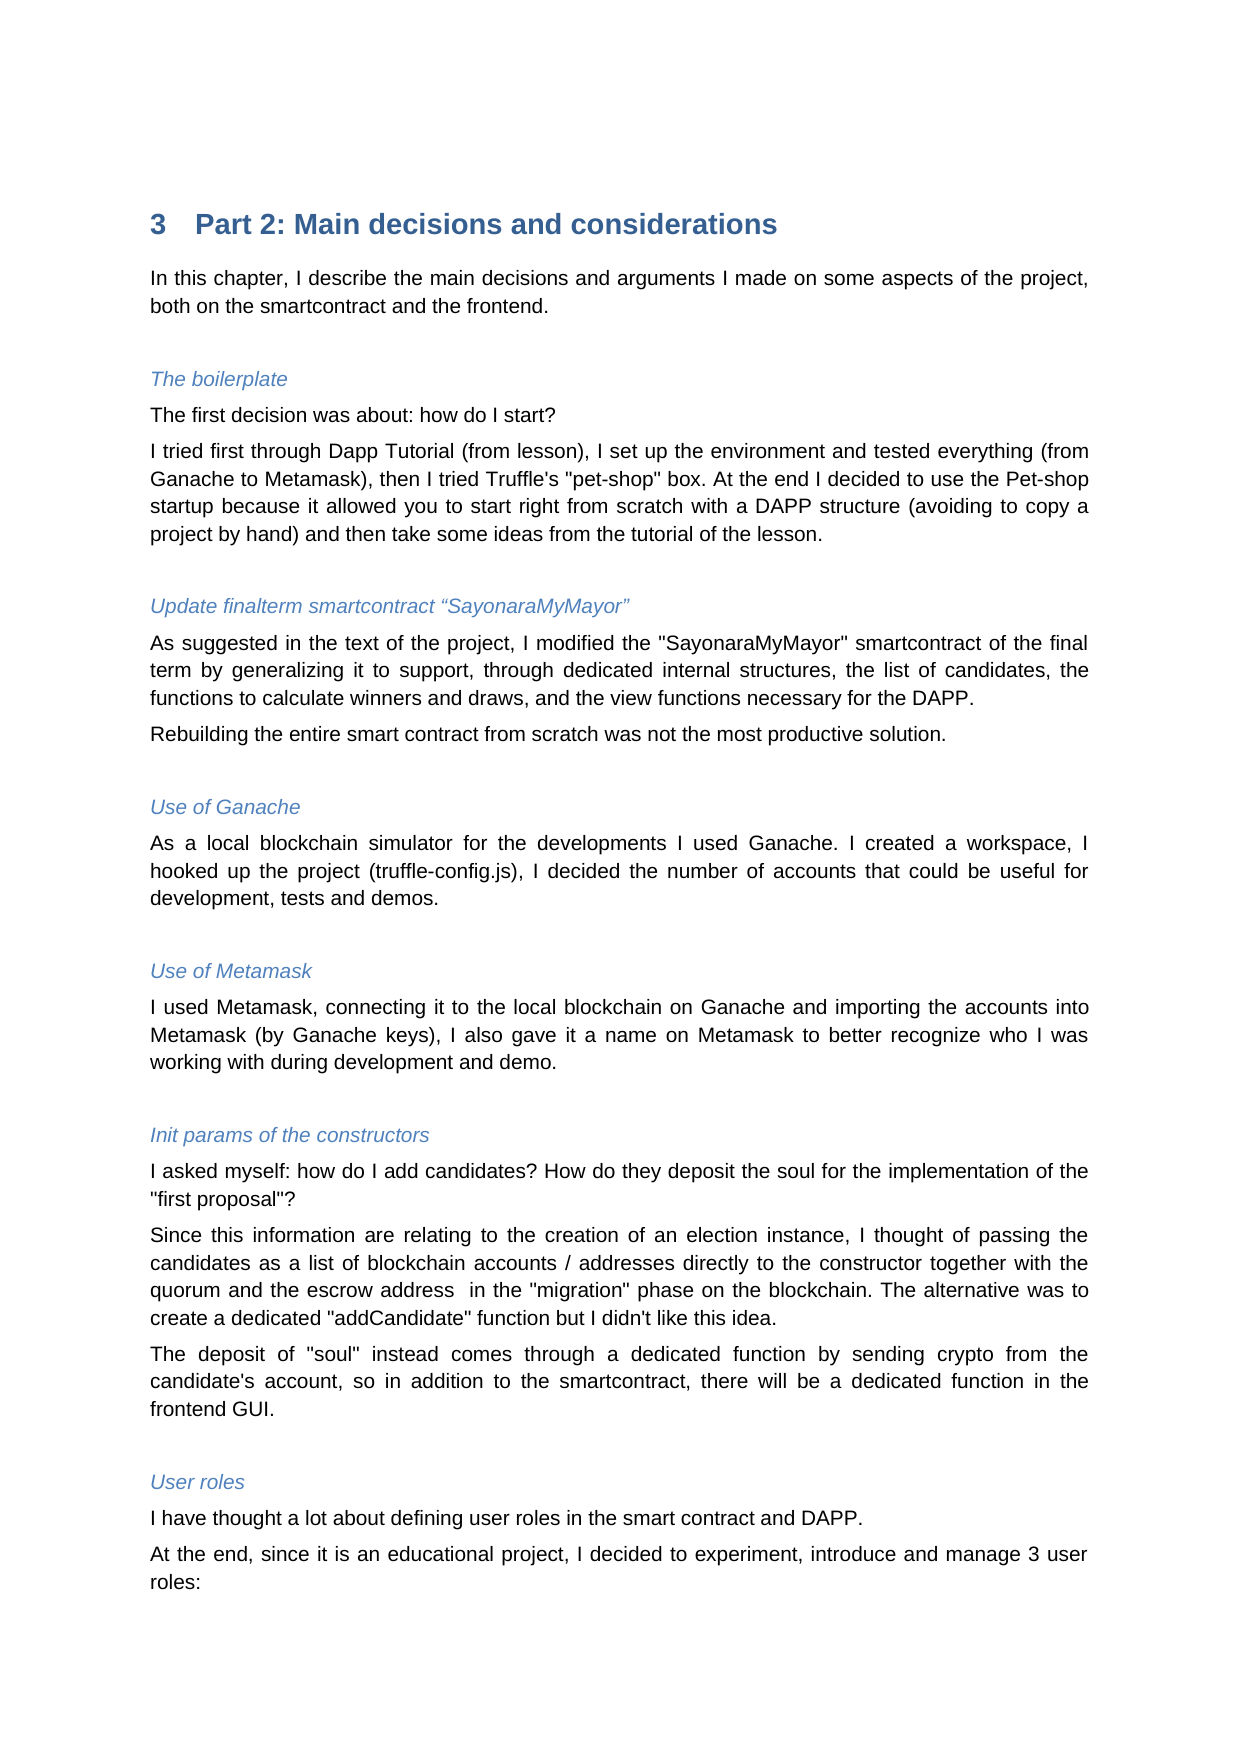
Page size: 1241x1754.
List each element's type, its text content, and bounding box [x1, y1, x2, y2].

text The first decision was about: how do I start? [150, 403, 1090, 427]
text Rebuilding the entire smart contract from scratch was not the most productive solution. [150, 722, 1090, 746]
text Update finalterm smartcontract “SayonaraMyMayor” [150, 594, 1090, 618]
text The boilerplate [150, 366, 1090, 390]
subtitle Part 2: Main decisions and considerations [150, 207, 1090, 241]
text Init params of the constructors [150, 1123, 1090, 1147]
text Since this information are relating to the creation of an election instance, I thought of passing the candidates as a list of blockchain accounts / addresses directly to the constructor together with the quorum and the escrow address in the "migration" phase on the blockchain. The alternative was to create a dedicated "addCandidate" function but I didn't like this idea. [150, 1223, 1090, 1329]
text At the end, since it is an educational project, I decided to experiment, introduce and manage 3 user roles: [150, 1542, 1090, 1594]
text I asked myself: how do I add candidates? How do they deposit the soul for the implementation of the "first proposal"? [150, 1159, 1090, 1211]
text The deposit of "soul" instead comes through a dedicated function by sending crypto from the candidate's account, so in addition to the smartcontract, there will be a dedicated function in the frontend GUI. [150, 1342, 1090, 1421]
text I have thought a lot about defining user roles in the smart contract and DAPP. [150, 1506, 1090, 1530]
text I used Metamask, connecting it to the local blockchain on Ganache and importing the accounts into Metamask (by Ganache keys), I also gave it a name on Metamask to better recognize who I was working with during development and demo. [150, 995, 1090, 1074]
text As a local blockchain simulator for the developments I used Ganache. I created a workspace, I hooked up the project (truffle-config.js), I decided the number of accounts that could be useful for development, tests and demos. [150, 831, 1090, 910]
text As suggested in the text of the project, I modified the "SayonaraMyMayor" smartcontract of the final term by generalizing it to support, through dedicated internal structures, the list of candidates, the functions to calculate winners and draws, and the view functions necessary for the DAPP. [150, 631, 1090, 709]
text Use of Ganache [150, 795, 1090, 819]
text I tried first through Dapp Tutorial (from lesson), I set up the environment and tested everything (from Ganache to Metamask), then I tried Truffle's "pet-shop" box. At the end I decided to use the Pet-shop startup because it allowed you to start right from scratch with a DAPP structure (avoiding to copy a project by hand) and then take some ideas from the tutorial of the lesson. [150, 439, 1090, 546]
text In this chapter, I describe the main decisions and arguments I made on some aspects of the project, both on the smartcontract and the frontend. [150, 266, 1090, 318]
text Use of Metamask [150, 959, 1090, 983]
text User roles [150, 1469, 1090, 1493]
